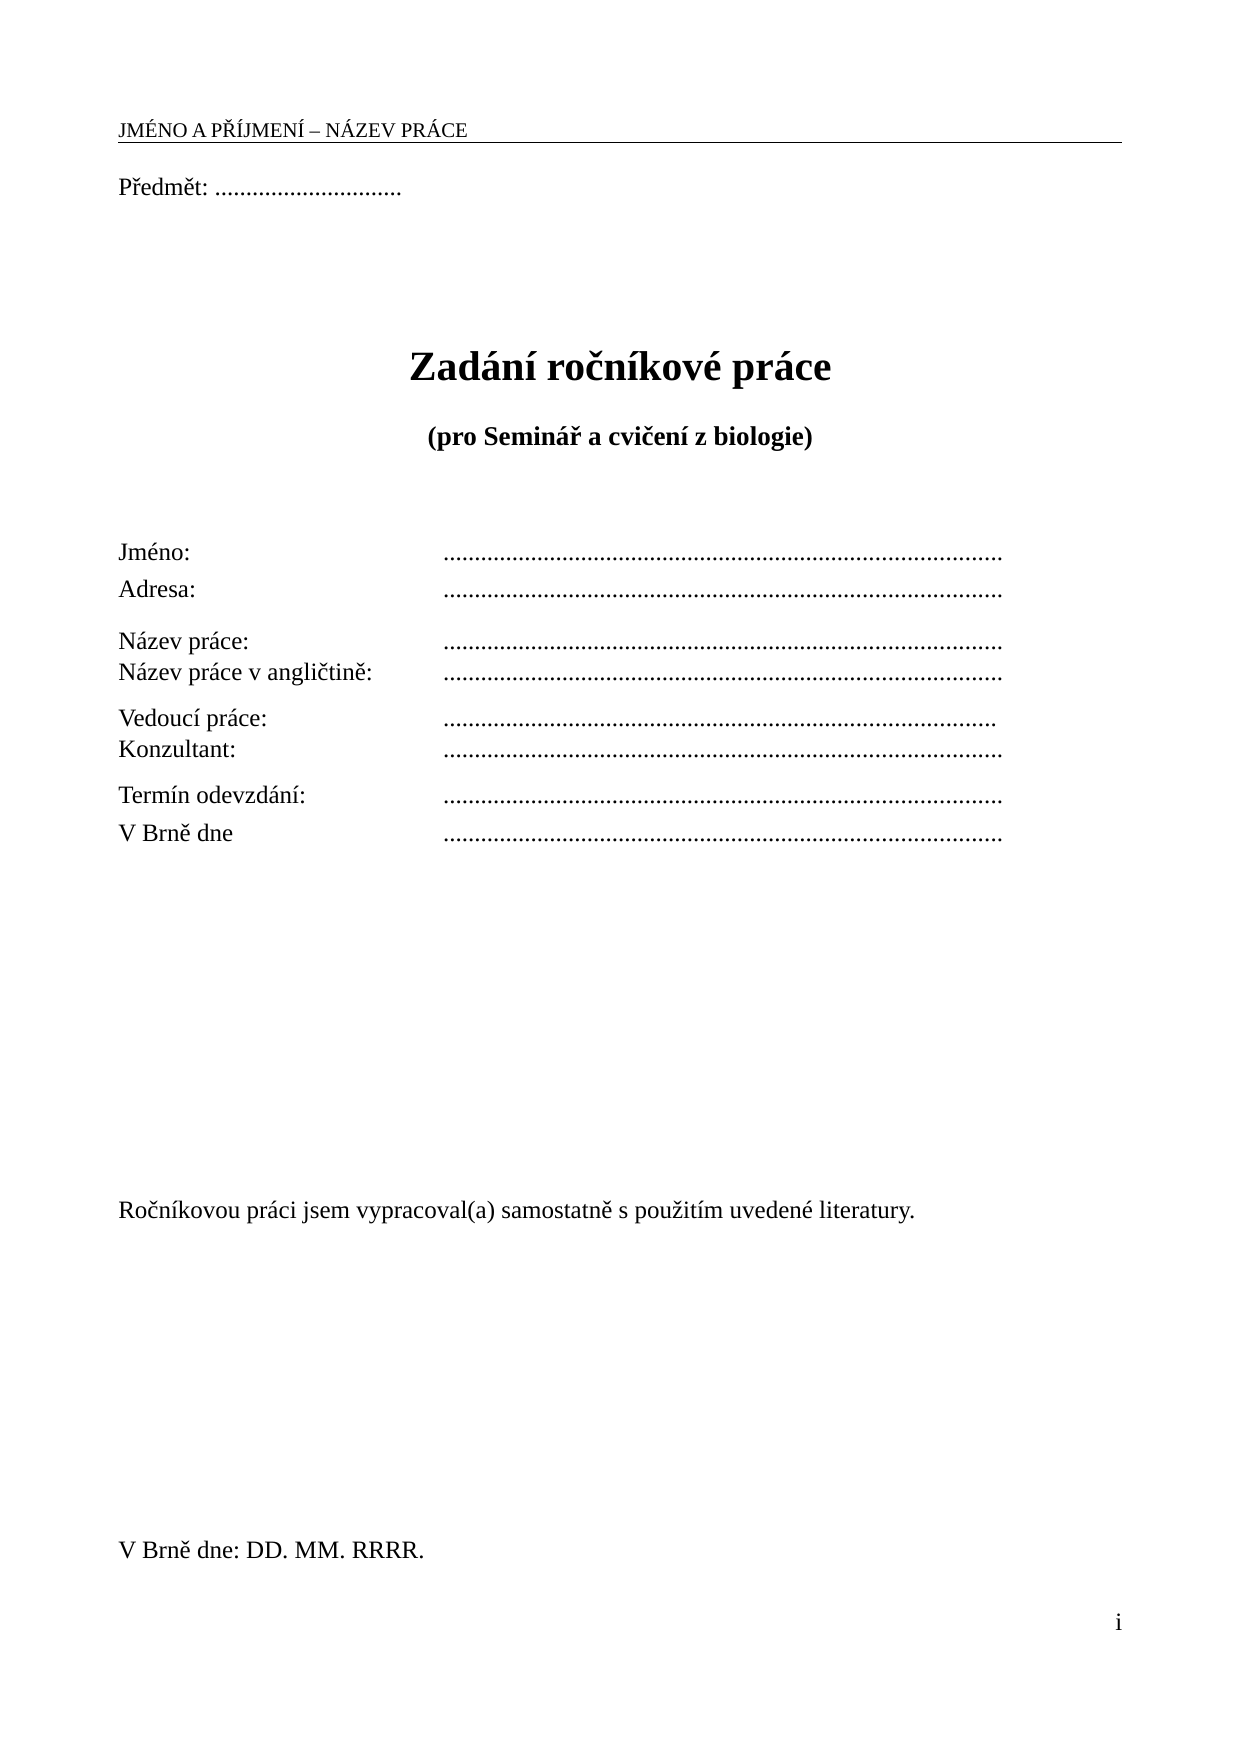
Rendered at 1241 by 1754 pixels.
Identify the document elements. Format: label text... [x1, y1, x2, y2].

text Adresa: [118, 574, 1122, 603]
text Název práce: [118, 626, 1122, 654]
text Vedoucí práce: [118, 703, 1122, 732]
text Termín odevzdání: [118, 780, 1122, 809]
text Jméno: [118, 537, 1122, 565]
text Název práce v angličtině: [118, 657, 1122, 686]
text Ročníkovou práci jsem vypracoval(a) samostatně s použitím uvedené literatury. [118, 1195, 1122, 1224]
text V Brně dne: DD. MM. RRRR. [118, 1535, 1122, 1564]
text Zadání ročníkové práce [118, 342, 1122, 390]
text V Brně dne [118, 818, 1122, 846]
text Konzultant: [118, 734, 1122, 763]
text (pro Seminář a cvičení z biologie) [118, 421, 1122, 452]
text Předmět: .............................. [118, 172, 1122, 201]
